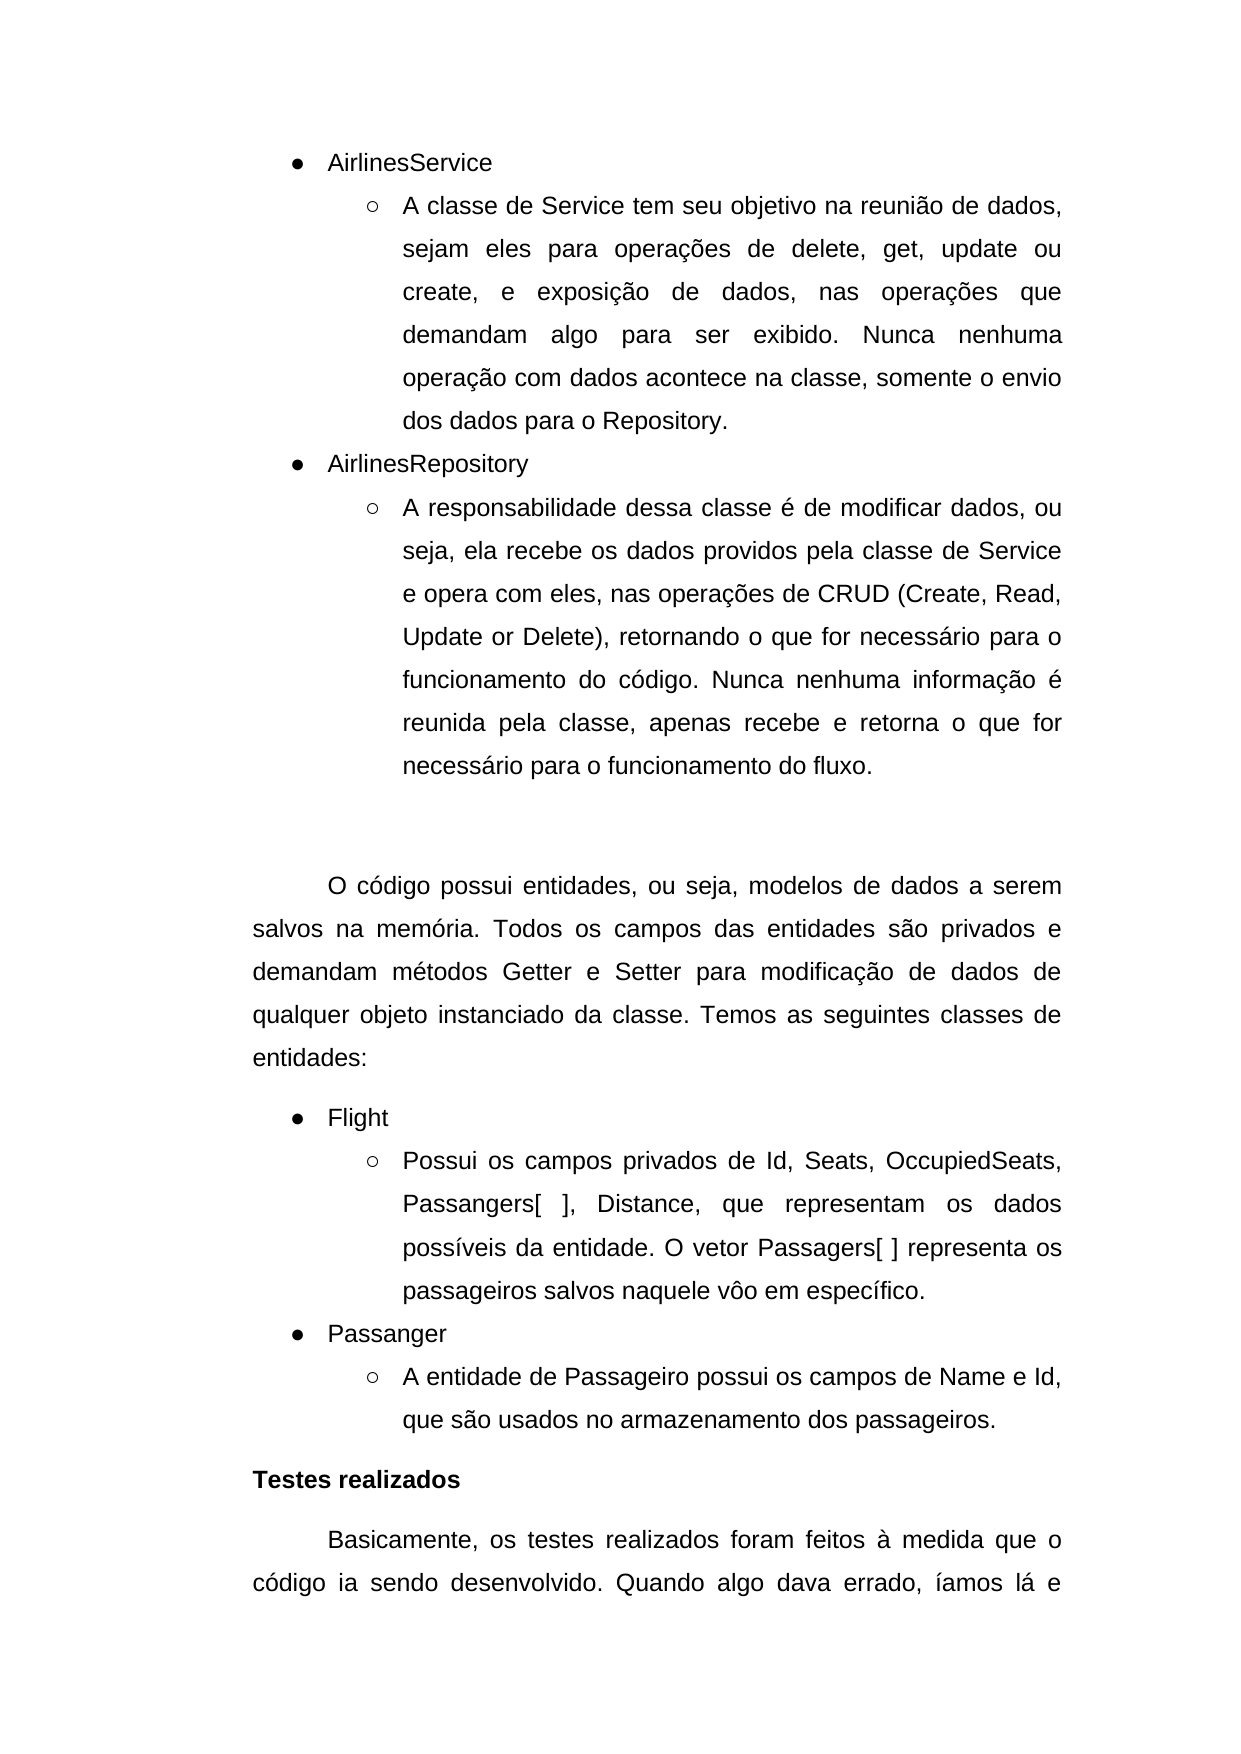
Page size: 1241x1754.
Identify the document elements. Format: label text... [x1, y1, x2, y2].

list A entidade de Passageiro possui os campos de Name e Id, que são usados no armazenamento dos passageiros. [365, 1362, 1063, 1434]
list Passanger [290, 1319, 1063, 1348]
list Flight [290, 1103, 1063, 1132]
list Possui os campos privados de Id, Seats, OccupiedSeats, Passangers[ ], Distance, que representam os dados possíveis da entidade. O vetor Passagers[ ] representa os passageiros salvos naquele vôo em específico. [365, 1146, 1063, 1304]
list AirlinesRepository [290, 449, 1063, 478]
list AirlinesService [290, 148, 1063, 176]
text Testes realizados [177, 1465, 1063, 1494]
list A classe de Service tem seu objetivo na reunião de dados, sejam eles para operações de delete, get, update ou create, e exposição de dados, nas operações que demandam algo para ser exibido. Nunca nenhuma operação com dados acontece na classe, somente o envio dos dados para o Repository. [365, 191, 1063, 435]
text O código possui entidades, ou seja, modelos de dados a serem salvos na memória. Todos os campos das entidades são privados e demandam métodos Getter e Setter para modificação de dados de qualquer objeto instanciado da classe. Temos as seguintes classes de entidades: [252, 871, 1063, 1072]
text Basicamente, os testes realizados foram feitos à medida que o código ia sendo desenvolvido. Quando algo dava errado, íamos lá e [252, 1525, 1063, 1597]
list A responsabilidade dessa classe é de modificar dados, ou seja, ela recebe os dados providos pela classe de Service e opera com eles, nas operações de CRUD (Create, Read, Update or Delete), retornando o que for necessário para o funcionamento do código. Nunca nenhuma informação é reunida pela classe, apenas recebe e retorna o que for necessário para o funcionamento do fluxo. [365, 493, 1063, 780]
